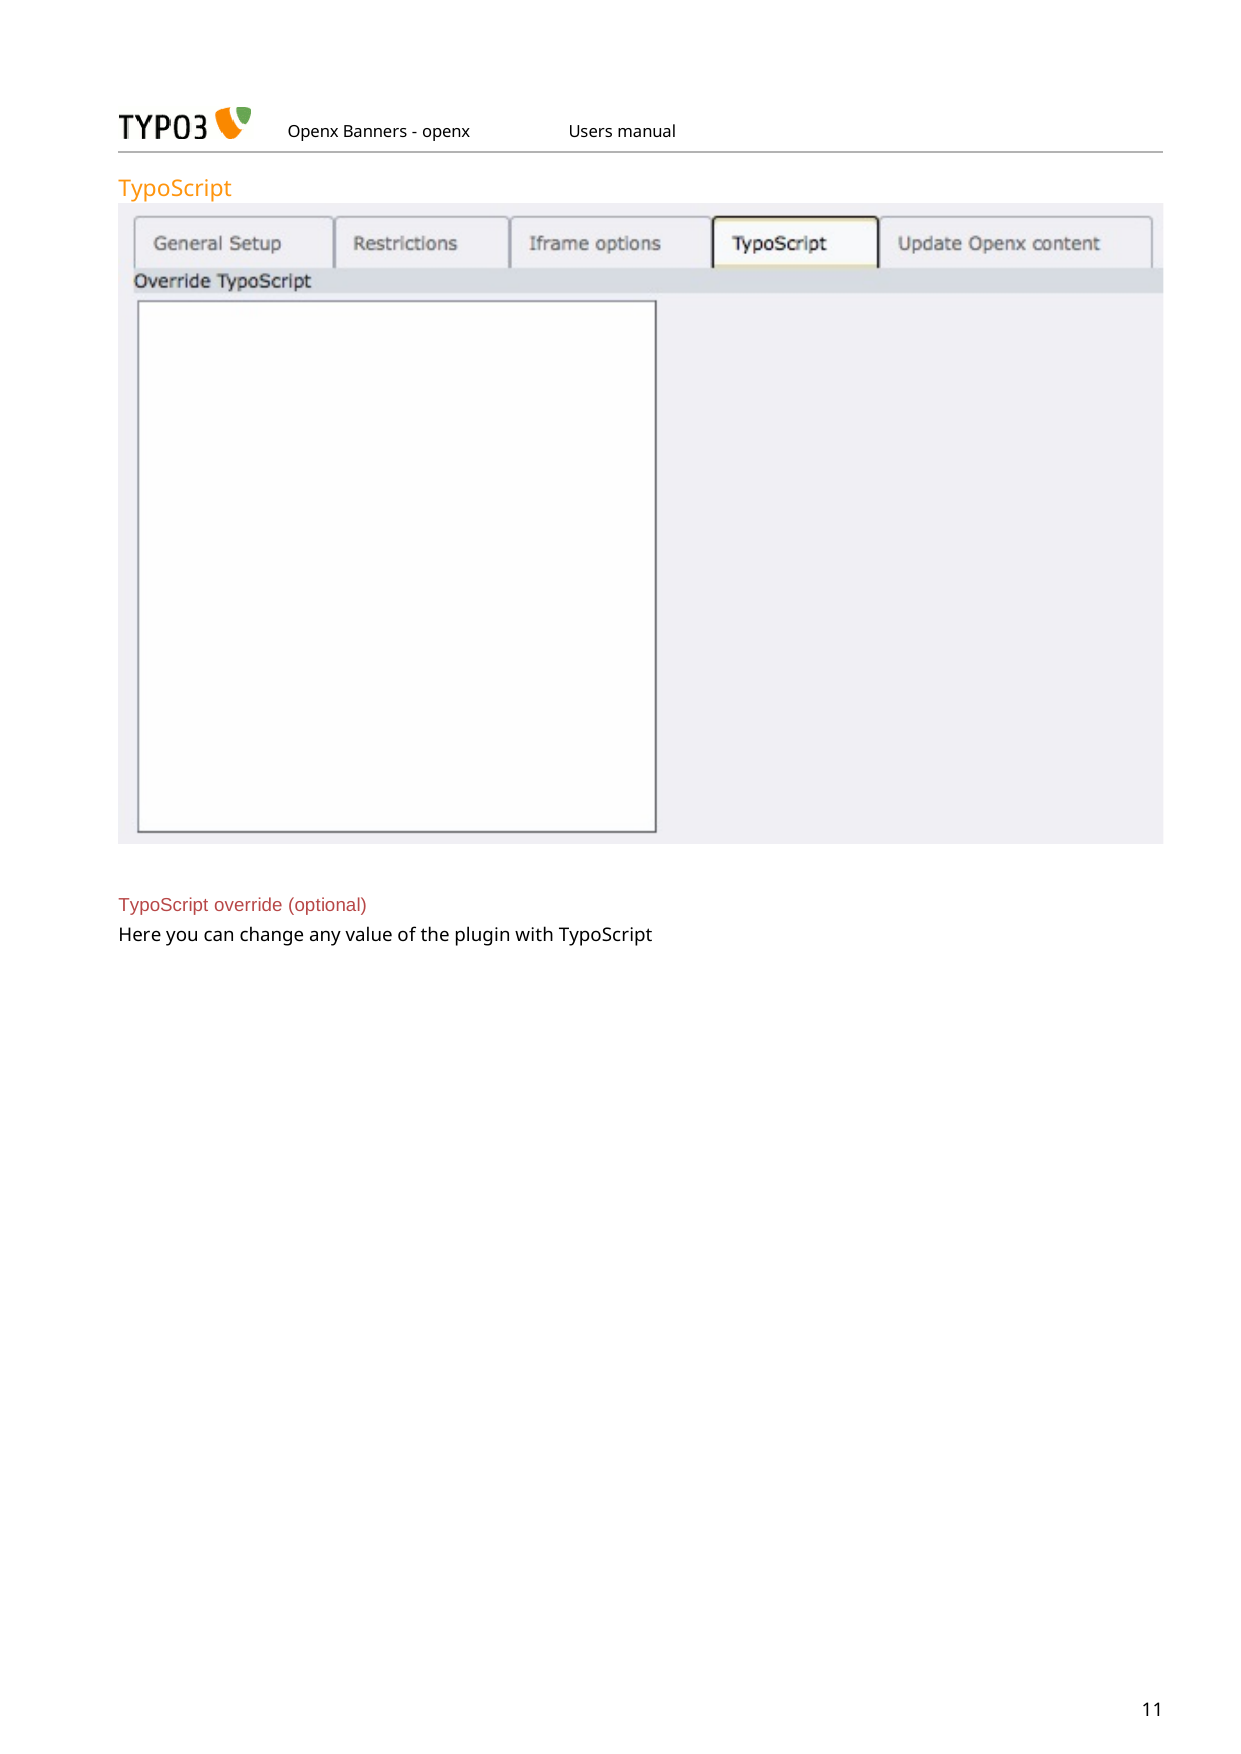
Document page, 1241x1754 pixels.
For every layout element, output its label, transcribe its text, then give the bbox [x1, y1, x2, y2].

picture [118, 106, 254, 139]
subtitle TypoScript [118, 172, 1163, 203]
text Here you can change any value of the plugin with TypoScript [118, 921, 1163, 947]
picture [118, 203, 1164, 844]
subtitle TypoScript override (optional) [118, 894, 1163, 915]
